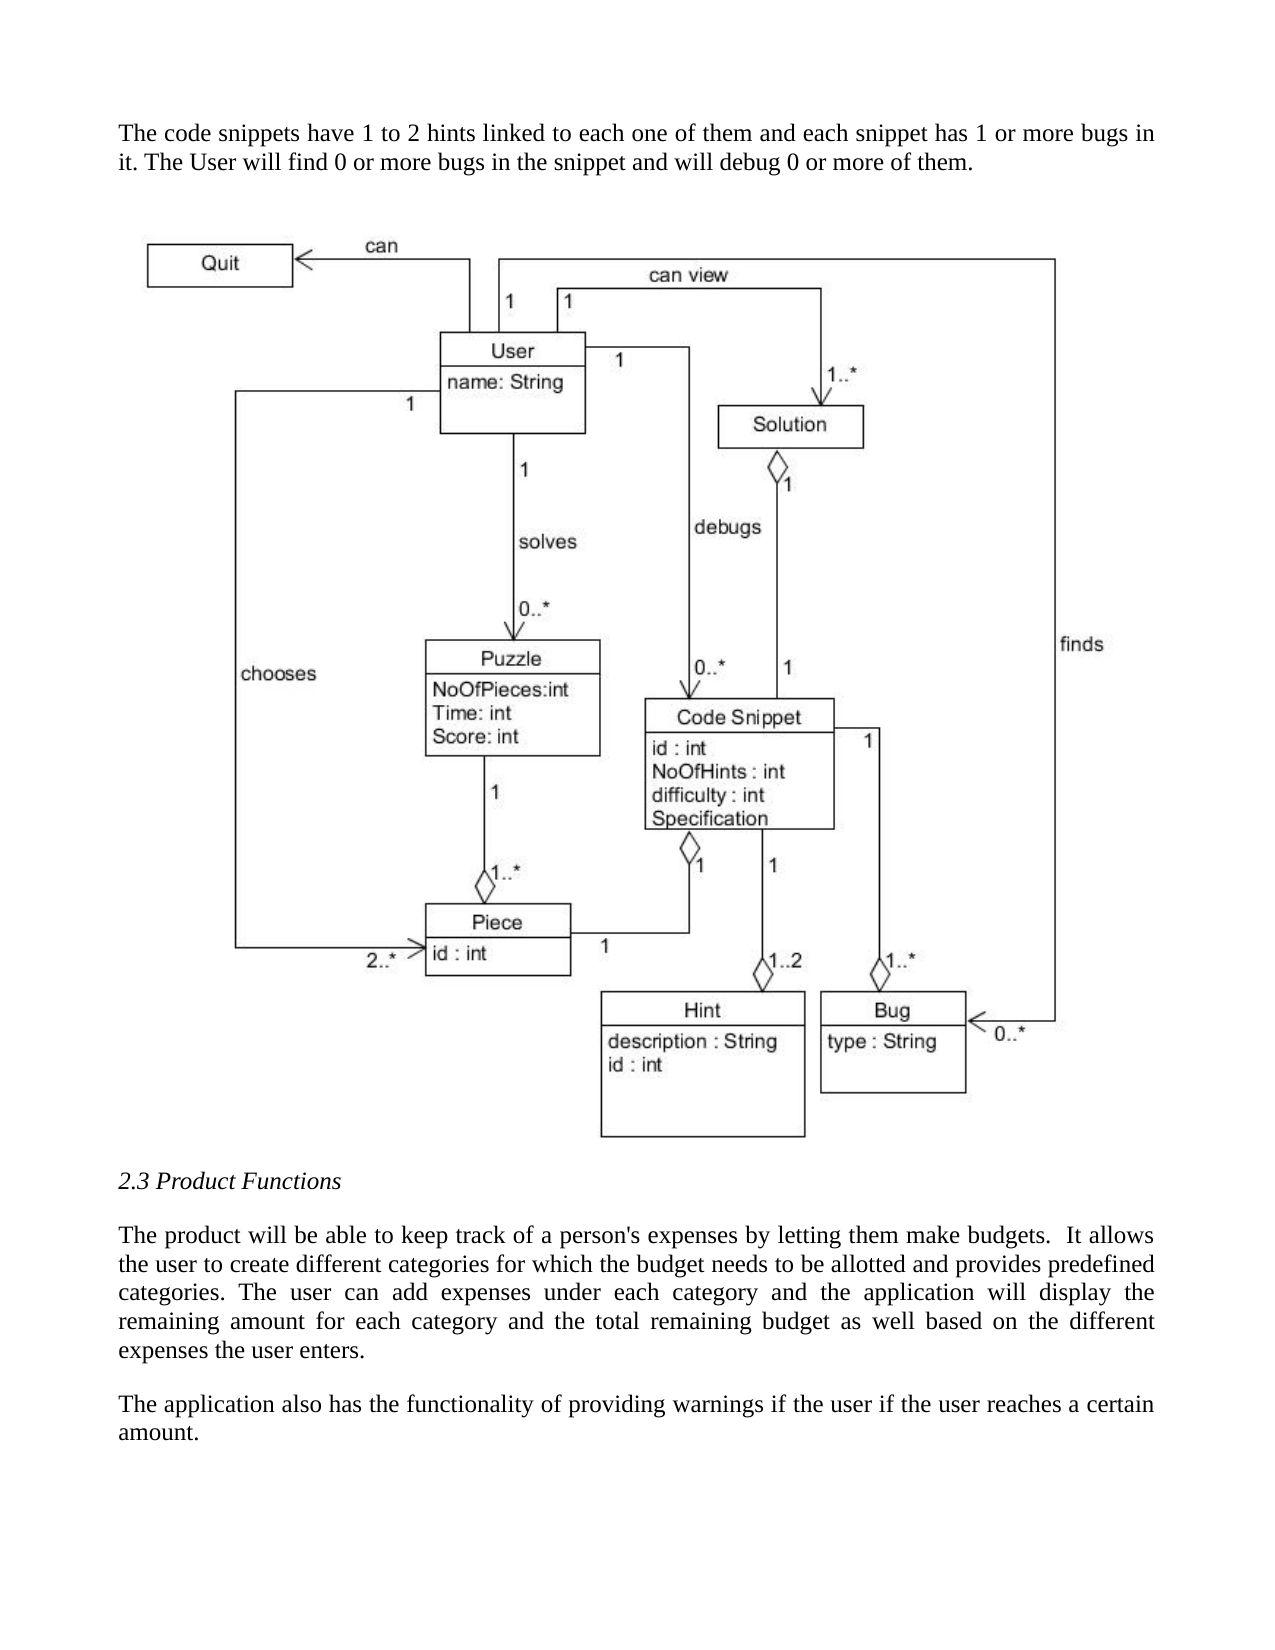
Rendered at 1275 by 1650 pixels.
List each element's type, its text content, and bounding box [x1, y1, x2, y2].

text The application also has the functionality of providing warnings if the user if the user reaches a certain amount. [118, 1389, 1157, 1446]
text The code snippets have 1 to 2 hints linked to each one of them and each snippet has 1 or more bugs in it. The User will find 0 or more bugs in the snippet and will debug 0 or more of them. [118, 118, 1157, 176]
text The product will be able to keep track of a person's expenses by letting them make budgets. It allows the user to create different categories for which the budget needs to be allotted and provides predefined categories. The user can add expenses under each category and the application will display the remaining amount for each category and the total remaining budget as well based on the different expenses the user enters. [118, 1220, 1157, 1364]
text 2.3 Product Functions [118, 1167, 1157, 1195]
